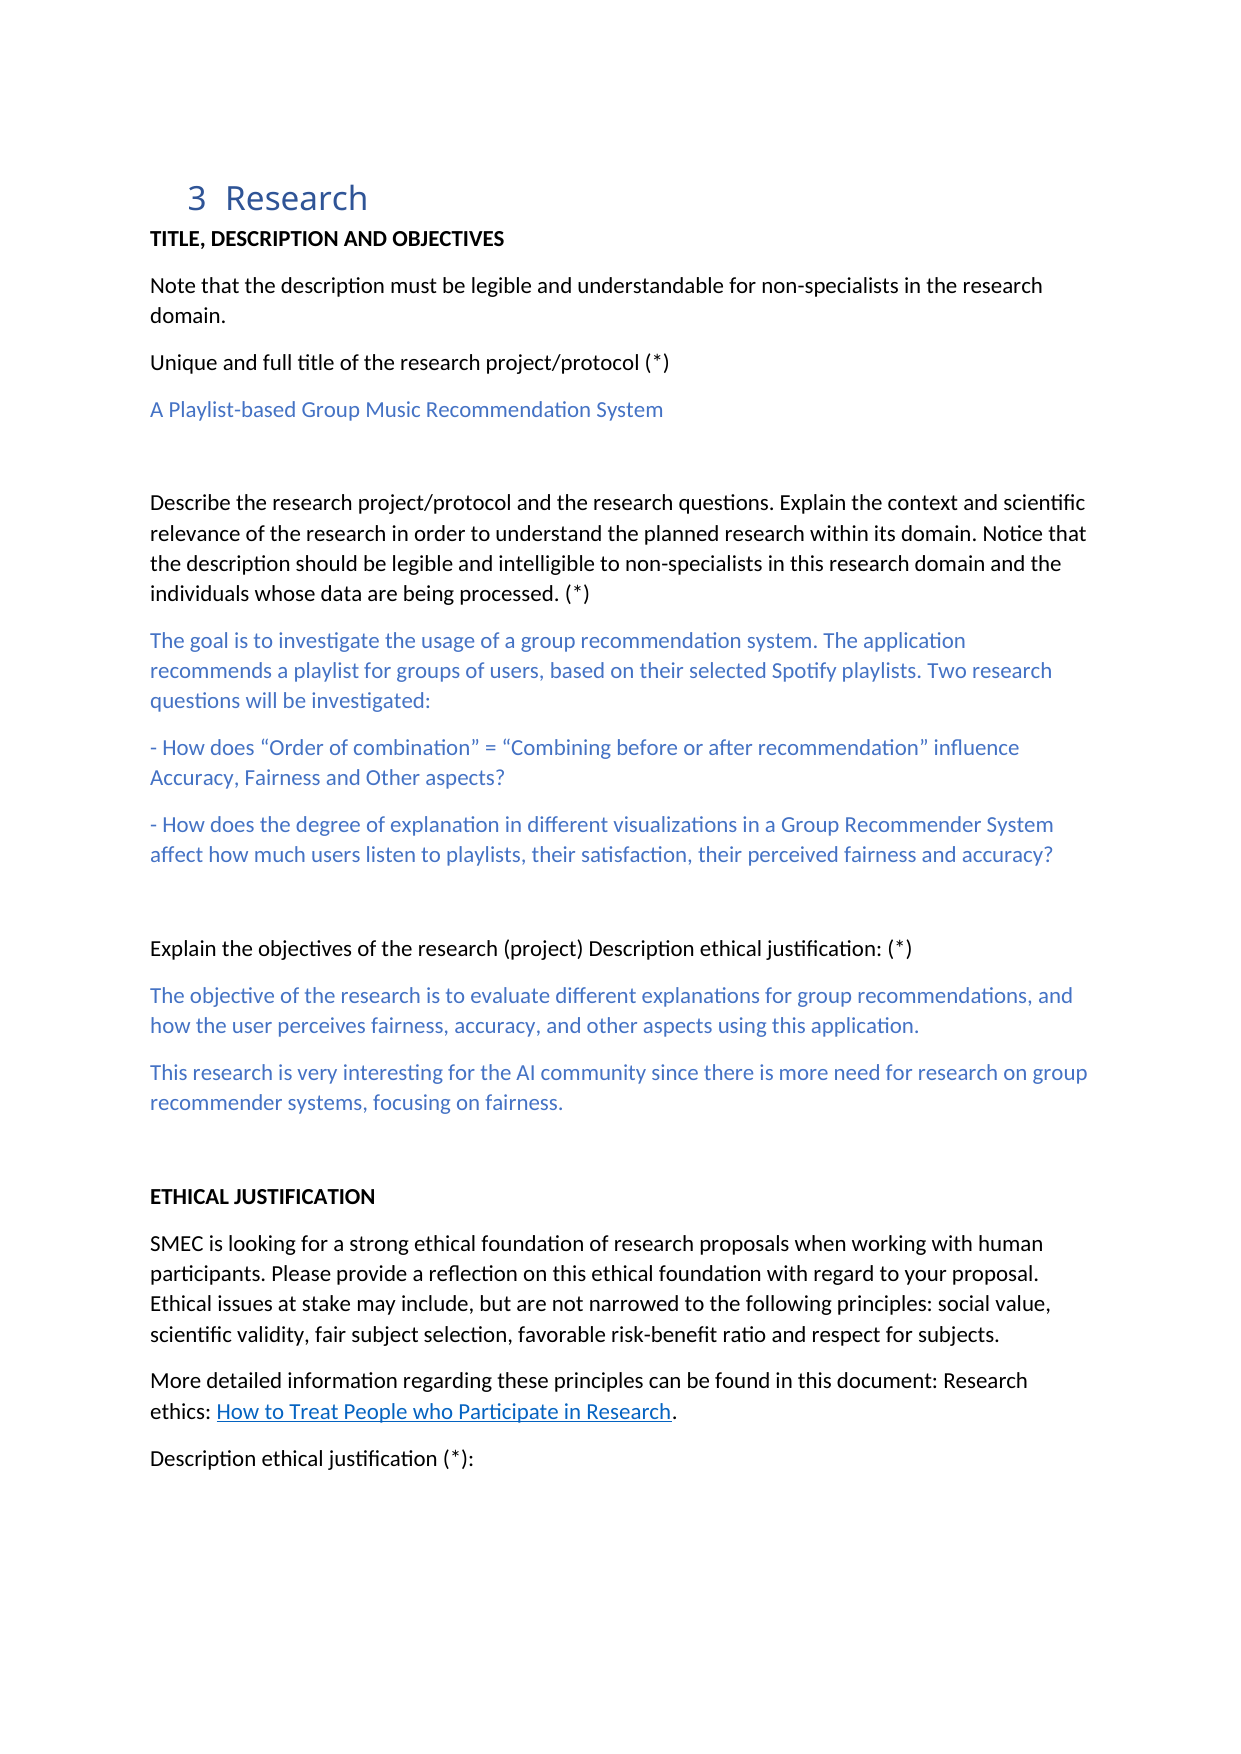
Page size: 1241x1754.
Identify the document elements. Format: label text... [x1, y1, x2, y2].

text - How does “Order of combination” = “Combining before or after recommendation” influence Accuracy, Fairness and Other aspects? [150, 733, 1090, 792]
text The goal is to investigate the usage of a group recommendation system. The application recommends a playlist for groups of users, based on their selected Spotify playlists. Two research questions will be investigated: [150, 626, 1090, 714]
text Describe the research project/protocol and the research questions. Explain the context and scientific relevance of the research in order to understand the planned research within its domain. Notice that the description should be legible and intelligible to non-specialists in this research domain and the individuals whose data are being processed. (*) [150, 488, 1090, 607]
text TITLE, DESCRIPTION AND OBJECTIVES [150, 224, 1090, 252]
text SMEC is looking for a strong ethical foundation of research proposals when working with human participants. Please provide a reflection on this ethical foundation with regard to your proposal. Ethical issues at stake may include, but are not narrowed to the following principles: social value, scientific validity, fair subject selection, favorable risk-benefit ratio and respect for subjects. [150, 1229, 1090, 1348]
text This research is very interesting for the AI community since there is more need for research on group recommender systems, focusing on fairness. [150, 1058, 1090, 1117]
text Description ethical justification (*): [150, 1444, 1090, 1472]
text Explain the objectives of the research (project) Description ethical justification: (*) [150, 934, 1090, 962]
text The objective of the research is to evaluate different explanations for group recommendations, and how the user perceives fairness, accuracy, and other aspects using this application. [150, 981, 1090, 1039]
text - How does the degree of explanation in different visualizations in a Group Recommender System affect how much users listen to playlists, their satisfaction, their perceived fairness and accuracy? [150, 810, 1090, 869]
text Unique and full title of the research project/protocol (*) [150, 348, 1090, 376]
text A Playlist-based Group Music Recommendation System [150, 395, 1090, 423]
text More detailed information regarding these principles can be found in this document: Research ethics: How to Treat People who Participate in Research. [150, 1367, 1090, 1425]
text ETHICAL JUSTIFICATION [150, 1182, 1090, 1210]
subtitle Research [187, 175, 1090, 220]
text Note that the description must be legible and understandable for non-specialists in the research domain. [150, 271, 1090, 329]
